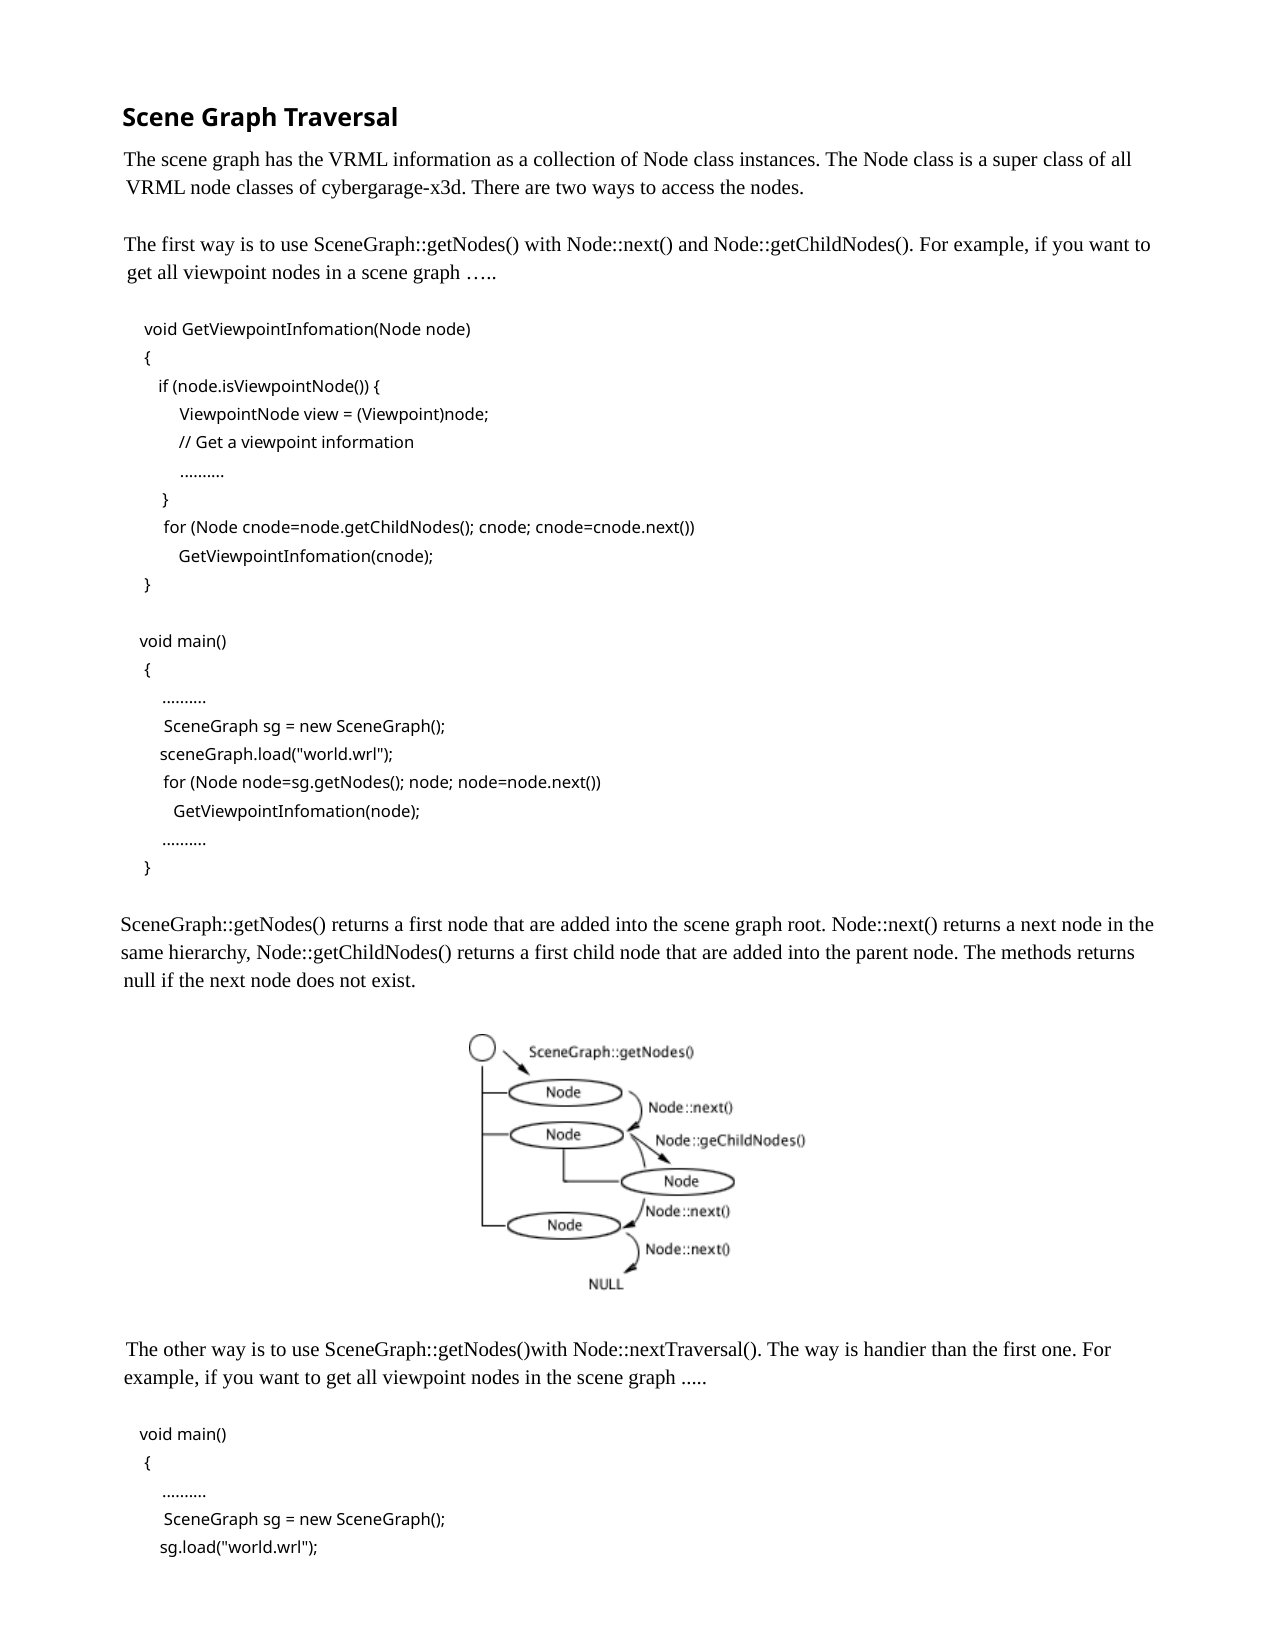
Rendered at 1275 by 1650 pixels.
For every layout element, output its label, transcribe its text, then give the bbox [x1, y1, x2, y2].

text SceneGraph sg = new SceneGraph(); [138, 1505, 1156, 1533]
text The other way is to use SceneGraph::getNodes()with Node::nextTraversal(). The way is handier than the first one. For example, if you want to get all viewpoint nodes in the scene graph ..... [119, 1335, 1156, 1392]
text if (node.isViewpointNode()) { [138, 372, 1156, 400]
text GetViewpointInfomation(cnode); [138, 542, 1156, 570]
text .......... [138, 1477, 1156, 1505]
text void GetViewpointInfomation(Node node) [138, 315, 1156, 343]
text .......... [138, 825, 1156, 853]
text The first way is to use SceneGraph::getNodes() with Node::next() and Node::getChildNodes(). For example, if you want to get all viewpoint nodes in a scene graph ….. [119, 230, 1156, 287]
subtitle Scene Graph Traversal [119, 88, 1156, 145]
text } [138, 485, 1156, 513]
text void main() [138, 627, 1156, 655]
text for (Node cnode=node.getChildNodes(); cnode; cnode=cnode.next()) [138, 513, 1156, 542]
text { [138, 343, 1156, 372]
text SceneGraph sg = new SceneGraph(); [138, 712, 1156, 740]
text .......... [138, 457, 1156, 485]
text sceneGraph.load("world.wrl"); [138, 740, 1156, 768]
text } [138, 853, 1156, 882]
text .......... [138, 683, 1156, 712]
text { [138, 655, 1156, 683]
text } [138, 570, 1156, 598]
text ViewpointNode view = (Viewpoint)node; [138, 400, 1156, 428]
text for (Node node=sg.getNodes(); node; node=node.next()) [138, 768, 1156, 797]
text // Get a viewpoint information [138, 428, 1156, 457]
text { [138, 1448, 1156, 1477]
text The scene graph has the VRML information as a collection of Node class instances. The Node class is a super class of all VRML node classes of cybergarage-x3d. There are two ways to access the nodes. [119, 145, 1156, 202]
text GetViewpointInfomation(node); [138, 797, 1156, 825]
text void main() [138, 1420, 1156, 1448]
text SceneGraph::getNodes() returns a first node that are added into the scene graph root. Node::next() returns a next node in the same hierarchy, Node::getChildNodes() returns a first child node that are added into the parent node. The methods returns null if the next node does not exist. [119, 910, 1156, 995]
text sg.load("world.wrl"); [138, 1533, 1156, 1562]
